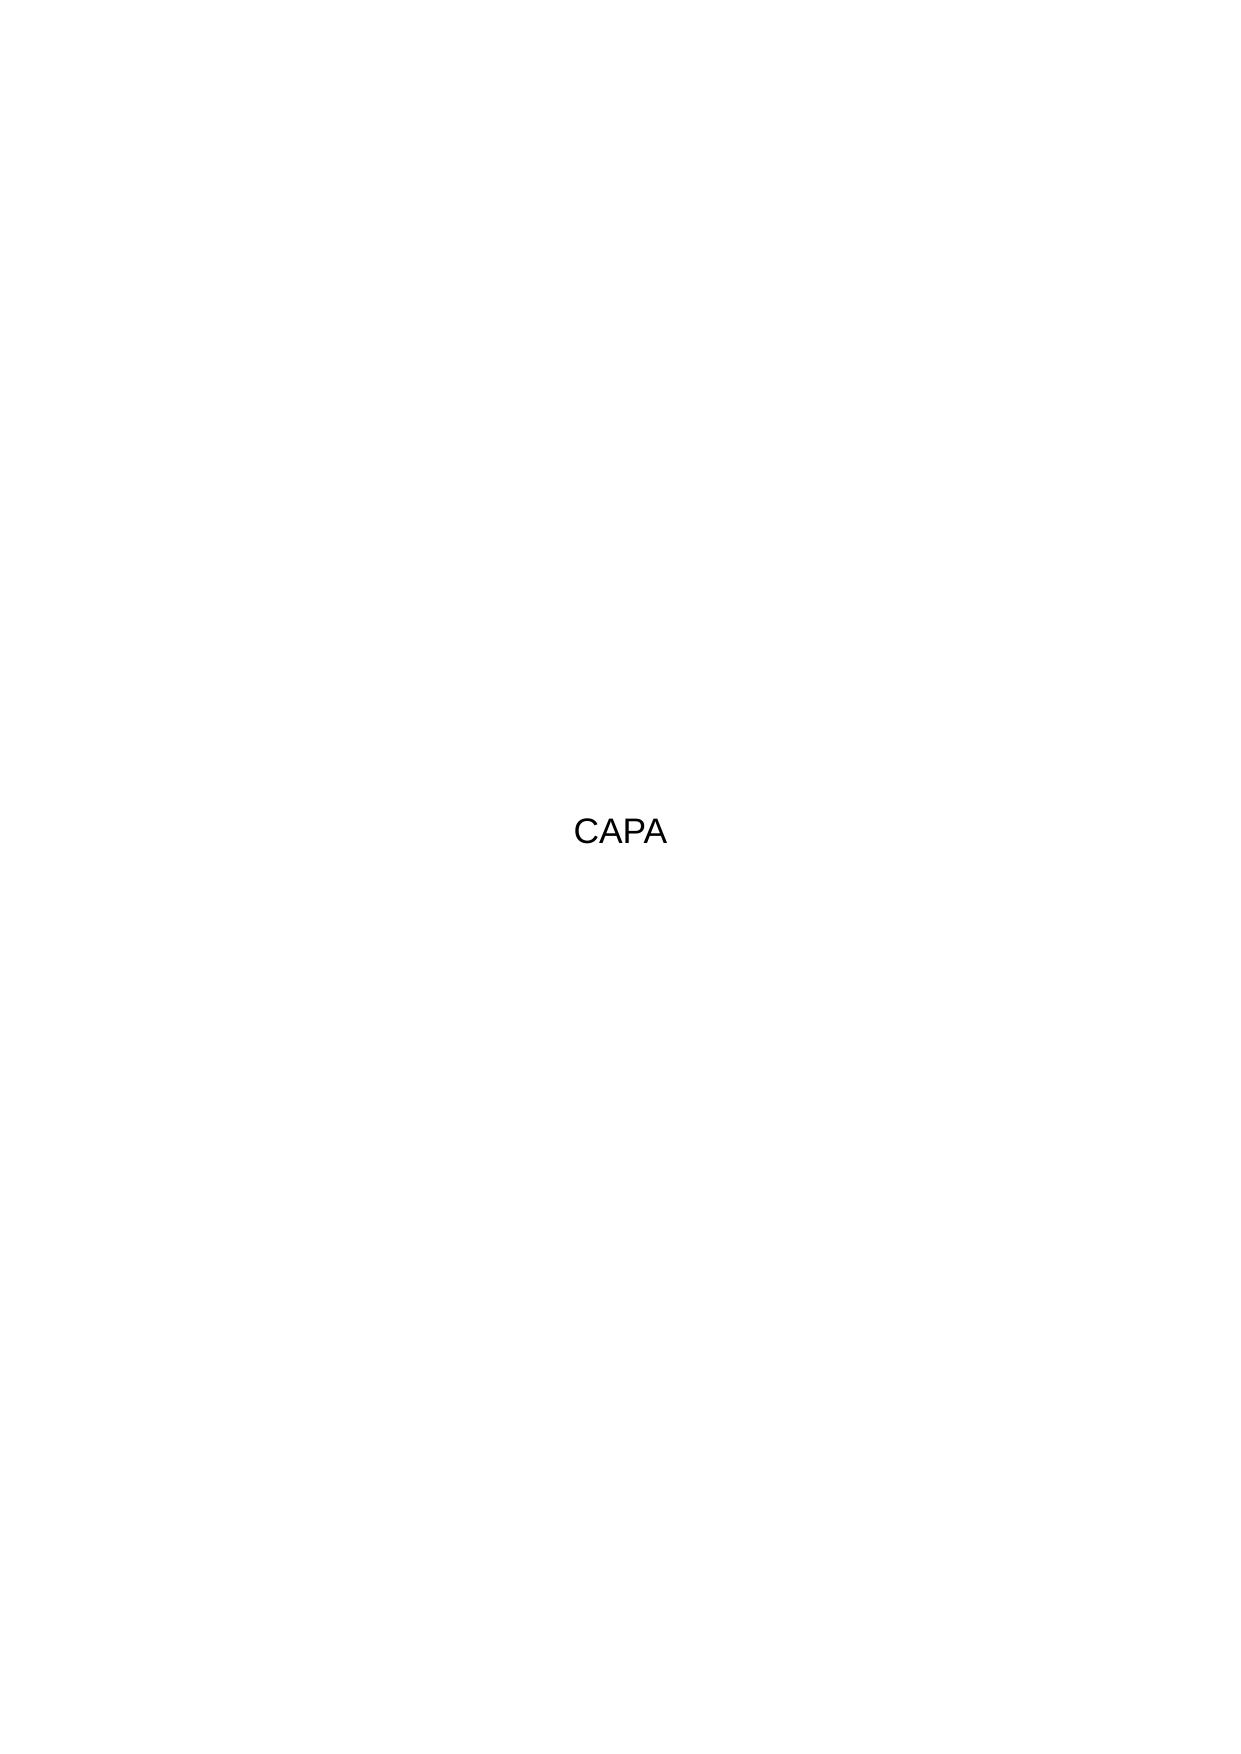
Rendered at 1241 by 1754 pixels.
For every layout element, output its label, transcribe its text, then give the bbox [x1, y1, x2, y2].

text CAPA [118, 811, 1122, 851]
